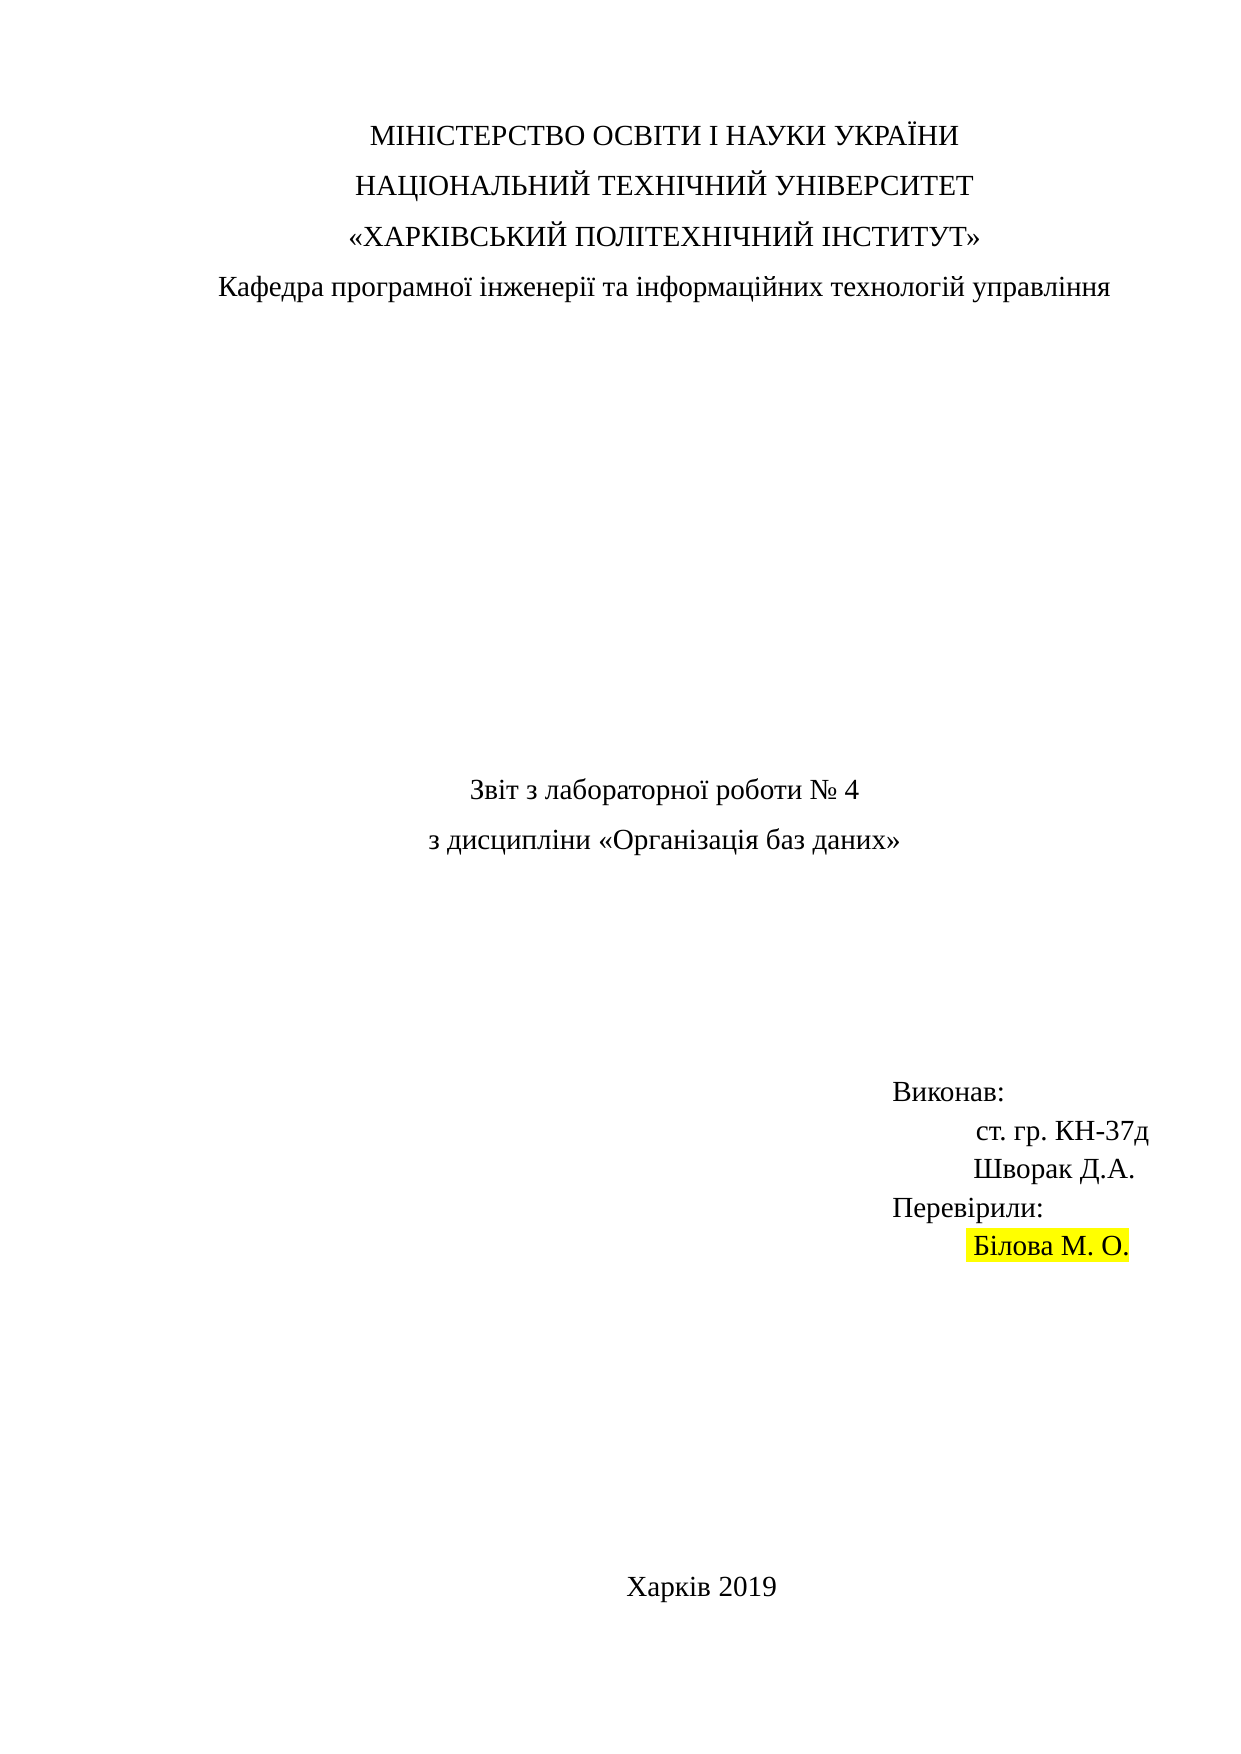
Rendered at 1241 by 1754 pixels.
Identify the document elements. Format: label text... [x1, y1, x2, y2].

text Виконав: [841, 1074, 1152, 1108]
text Кафедра програмної інженерії та інформаційних технологій управління [177, 269, 1152, 303]
text НАЦІОНАЛЬНИЙ ТЕХНІЧНИЙ УНІВЕРСИТЕТ [177, 168, 1152, 202]
text «ХАРКІВСЬКИЙ ПОЛІТЕХНІЧНИЙ ІНСТИТУТ» [177, 219, 1152, 252]
text Білова М. О. [915, 1228, 1152, 1262]
text МІНІСТЕРСТВО ОСВІТИ І НАУКИ УКРАЇНИ [177, 118, 1152, 152]
text Харків 2019 [177, 1569, 1152, 1602]
text з дисципліни «Організація баз даних» [177, 822, 1152, 856]
text ст. гр. КН-37д [915, 1113, 1152, 1146]
text Шворак Д.А. [914, 1151, 1152, 1185]
text Перевірили: [841, 1190, 1152, 1223]
text Звіт з лабораторної роботи № 4 [177, 772, 1152, 806]
